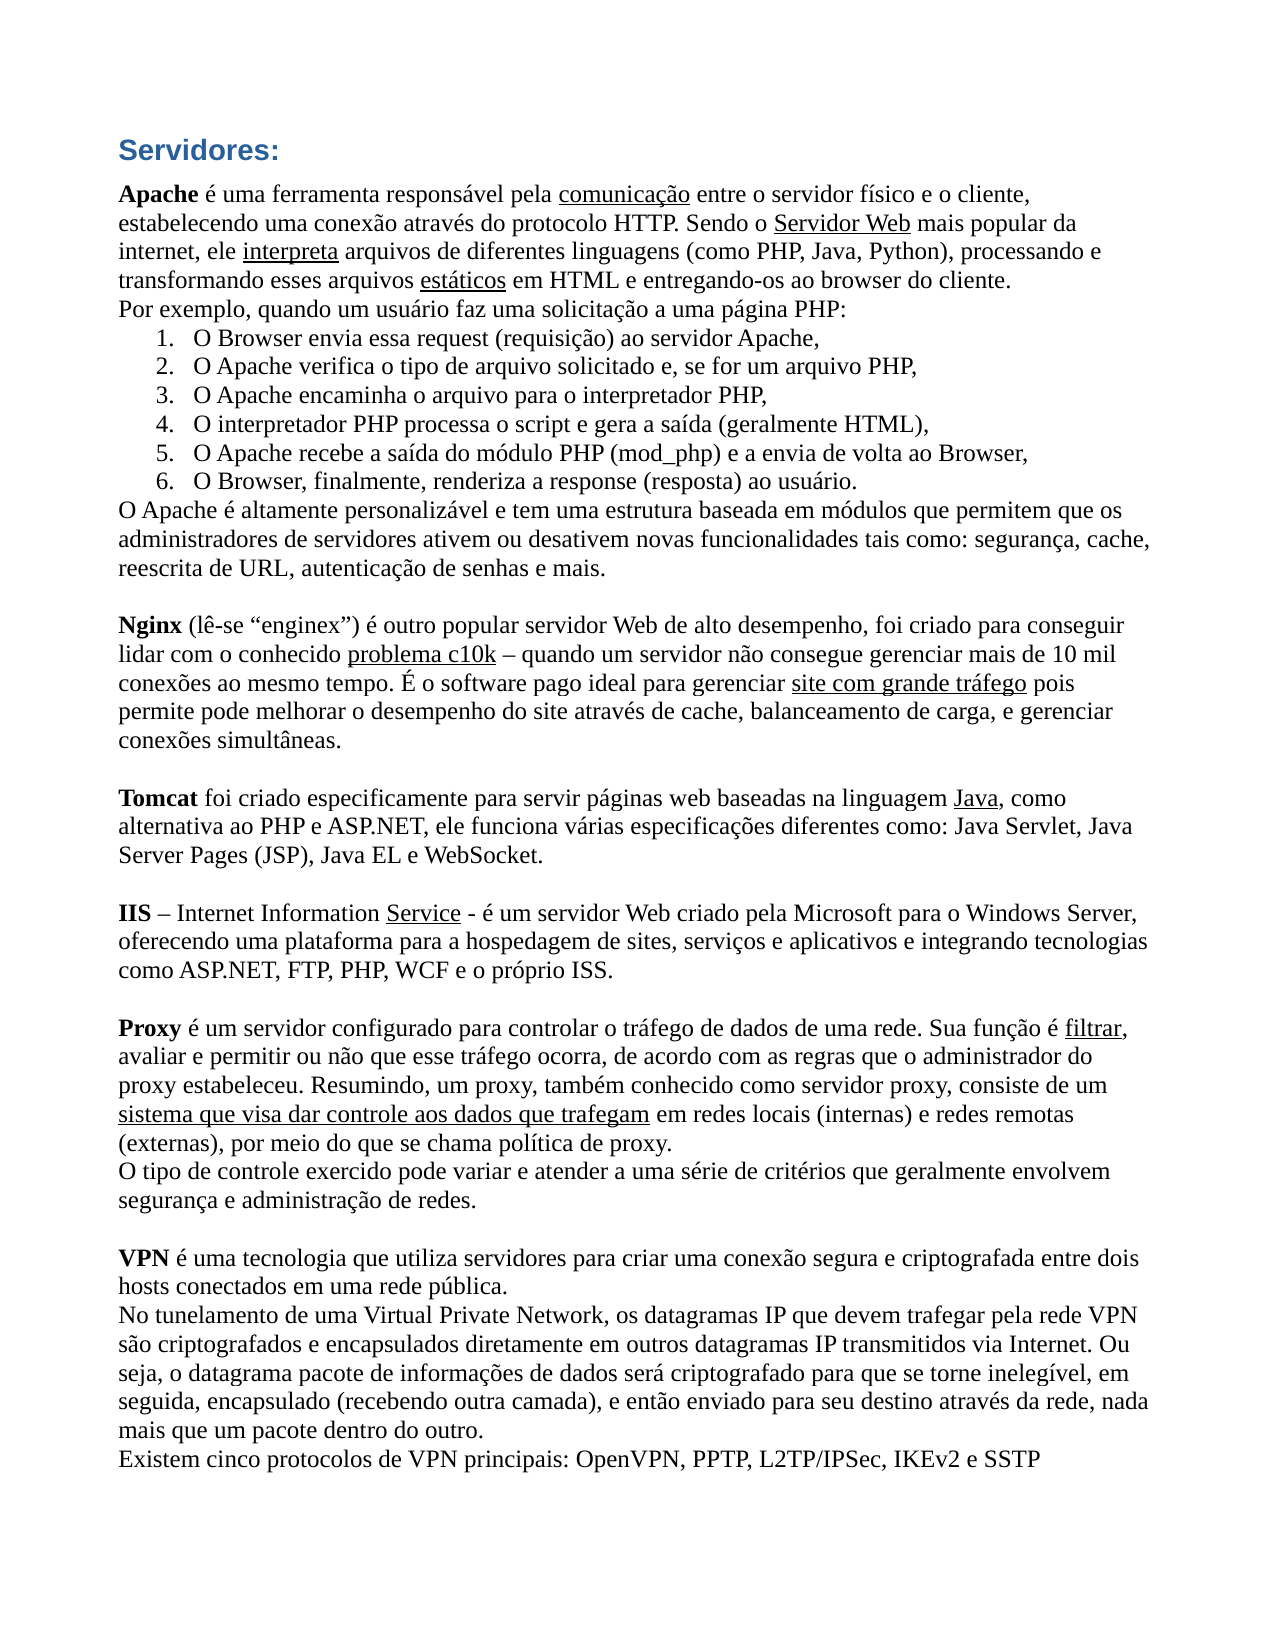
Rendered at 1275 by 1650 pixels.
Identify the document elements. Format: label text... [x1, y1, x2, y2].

text IIS – Internet Information Service - é um servidor Web criado pela Microsoft para o Windows Server, oferecendo uma plataforma para a hospedagem de sites, serviços e aplicativos e integrando tecnologias como ASP.NET, FTP, PHP, WCF e o próprio ISS. [118, 898, 1157, 984]
subtitle Servidores: [118, 133, 1157, 166]
text No tunelamento de uma Virtual Private Network, os datagramas IP que devem trafegar pela rede VPN são criptografados e encapsulados diretamente em outros datagramas IP transmitidos via Internet. Ou seja, o datagrama pacote de informações de dados será criptografado para que se torne inelegível, em seguida, encapsulado (recebendo outra camada), e então enviado para seu destino através da rede, nada mais que um pacote dentro do outro. Existem cinco protocolos de VPN principais: OpenVPN, PPTP, L2TP/IPSec, IKEv2 e SSTP [118, 1300, 1157, 1473]
list O Browser, finalmente, renderiza a response (resposta) ao usuário. [156, 466, 1157, 495]
text Apache é uma ferramenta responsável pela comunicação entre o servidor físico e o cliente, estabelecendo uma conexão através do protocolo HTTP. Sendo o Servidor Web mais popular da internet, ele interpreta arquivos de diferentes linguagens (como PHP, Java, Python), processando e transformando esses arquivos estáticos em HTML e entregando-os ao browser do cliente. [118, 179, 1157, 294]
list O Apache verifica o tipo de arquivo solicitado e, se for um arquivo PHP, [156, 351, 1157, 380]
list O Apache encaminha o arquivo para o interpretador PHP, [156, 380, 1157, 409]
text O tipo de controle exercido pode variar e atender a uma série de critérios que geralmente envolvem segurança e administração de redes. [118, 1156, 1157, 1214]
text O Apache é altamente personalizável e tem uma estrutura baseada em módulos que permitem que os administradores de servidores ativem ou desativem novas funcionalidades tais como: segurança, cache, reescrita de URL, autenticação de senhas e mais. [118, 495, 1157, 581]
list O interpretador PHP processa o script e gera a saída (geralmente HTML), [156, 409, 1157, 438]
text Nginx (lê-se “enginex”) é outro popular servidor Web de alto desempenho, foi criado para conseguir lidar com o conhecido problema c10k – quando um servidor não consegue gerenciar mais de 10 mil conexões ao mesmo tempo. É o software pago ideal para gerenciar site com grande tráfego pois permite pode melhorar o desempenho do site através de cache, balanceamento de carga, e gerenciar conexões simultâneas. [118, 610, 1157, 754]
text Por exemplo, quando um usuário faz uma solicitação a uma página PHP: [118, 294, 1157, 323]
list O Apache recebe a saída do módulo PHP (mod_php) e a envia de volta ao Browser, [156, 438, 1157, 466]
list O Browser envia essa request (requisição) ao servidor Apache, [156, 323, 1157, 351]
text Tomcat foi criado especificamente para servir páginas web baseadas na linguagem Java, como alternativa ao PHP e ASP.NET, ele funciona várias especificações diferentes como: Java Servlet, Java Server Pages (JSP), Java EL e WebSocket. [118, 783, 1157, 869]
text VPN é uma tecnologia que utiliza servidores para criar uma conexão segura e criptografada entre dois hosts conectados em uma rede pública. [118, 1243, 1157, 1300]
text Proxy é um servidor configurado para controlar o tráfego de dados de uma rede. Sua função é filtrar, avaliar e permitir ou não que esse tráfego ocorra, de acordo com as regras que o administrador do proxy estabeleceu. Resumindo, um proxy, também conhecido como servidor proxy, consiste de um sistema que visa dar controle aos dados que trafegam em redes locais (internas) e redes remotas (externas), por meio do que se chama política de proxy. [118, 1013, 1157, 1156]
